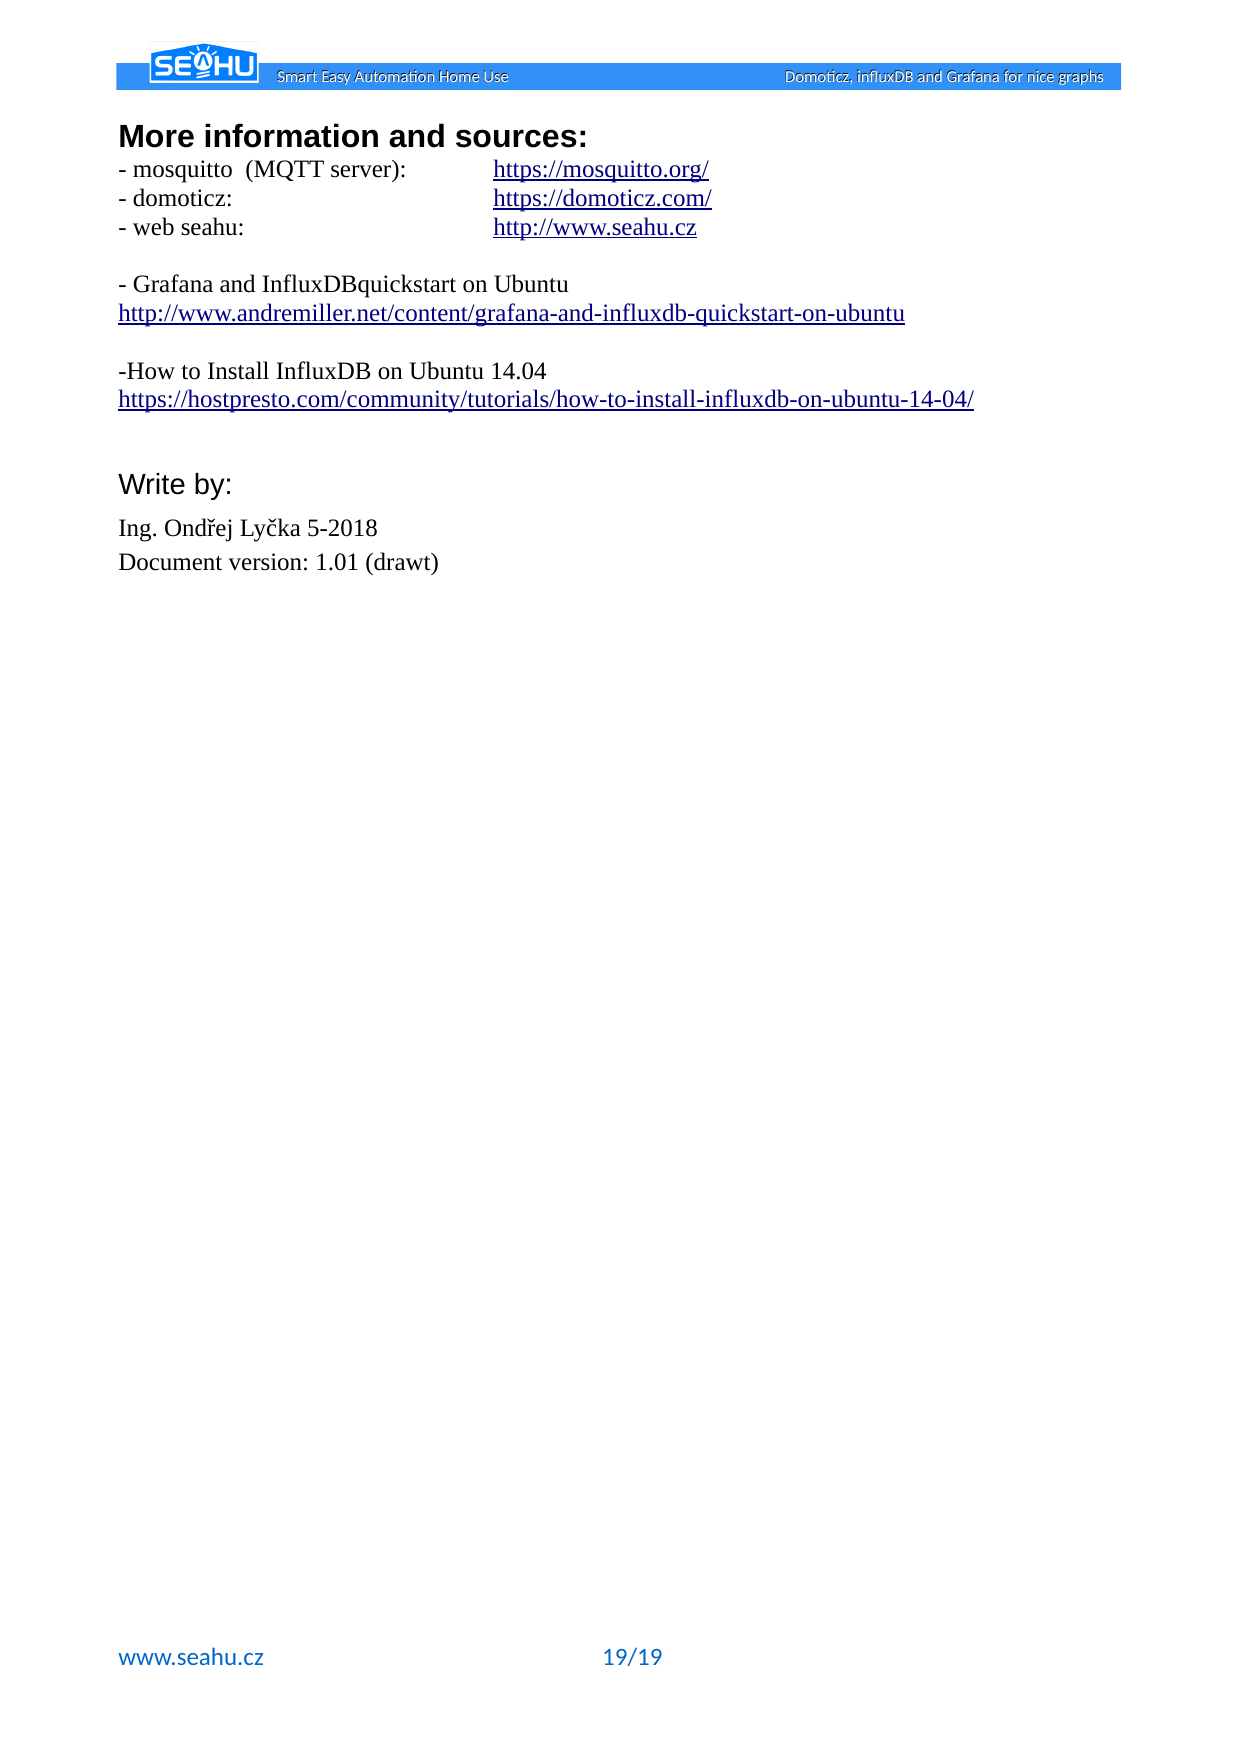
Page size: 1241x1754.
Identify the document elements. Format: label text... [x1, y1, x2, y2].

text - mosquitto (MQTT server): https://mosquitto.org/ [118, 154, 1122, 183]
text Document version: 1.01 (drawt) [118, 547, 1122, 576]
text -How to Install InfluxDB on Ubuntu 14.04 [118, 356, 1122, 384]
text - domoticz: https://domoticz.com/ [118, 183, 1122, 212]
text Ing. Ondřej Lyčka 5-2018 [118, 513, 1122, 542]
picture [149, 41, 259, 83]
text http://www.andremiller.net/content/grafana-and-influxdb-quickstart-on-ubuntu [118, 298, 1122, 327]
subtitle More information and sources: [118, 118, 1122, 154]
text - Grafana and InfluxDBquickstart on Ubuntu [118, 269, 1122, 298]
text https://hostpresto.com/community/tutorials/how-to-install-influxdb-on-ubuntu-14-04/ [118, 384, 1122, 413]
subtitle Write by: [118, 467, 1122, 501]
text - web seahu: http://www.seahu.cz [118, 212, 1122, 241]
